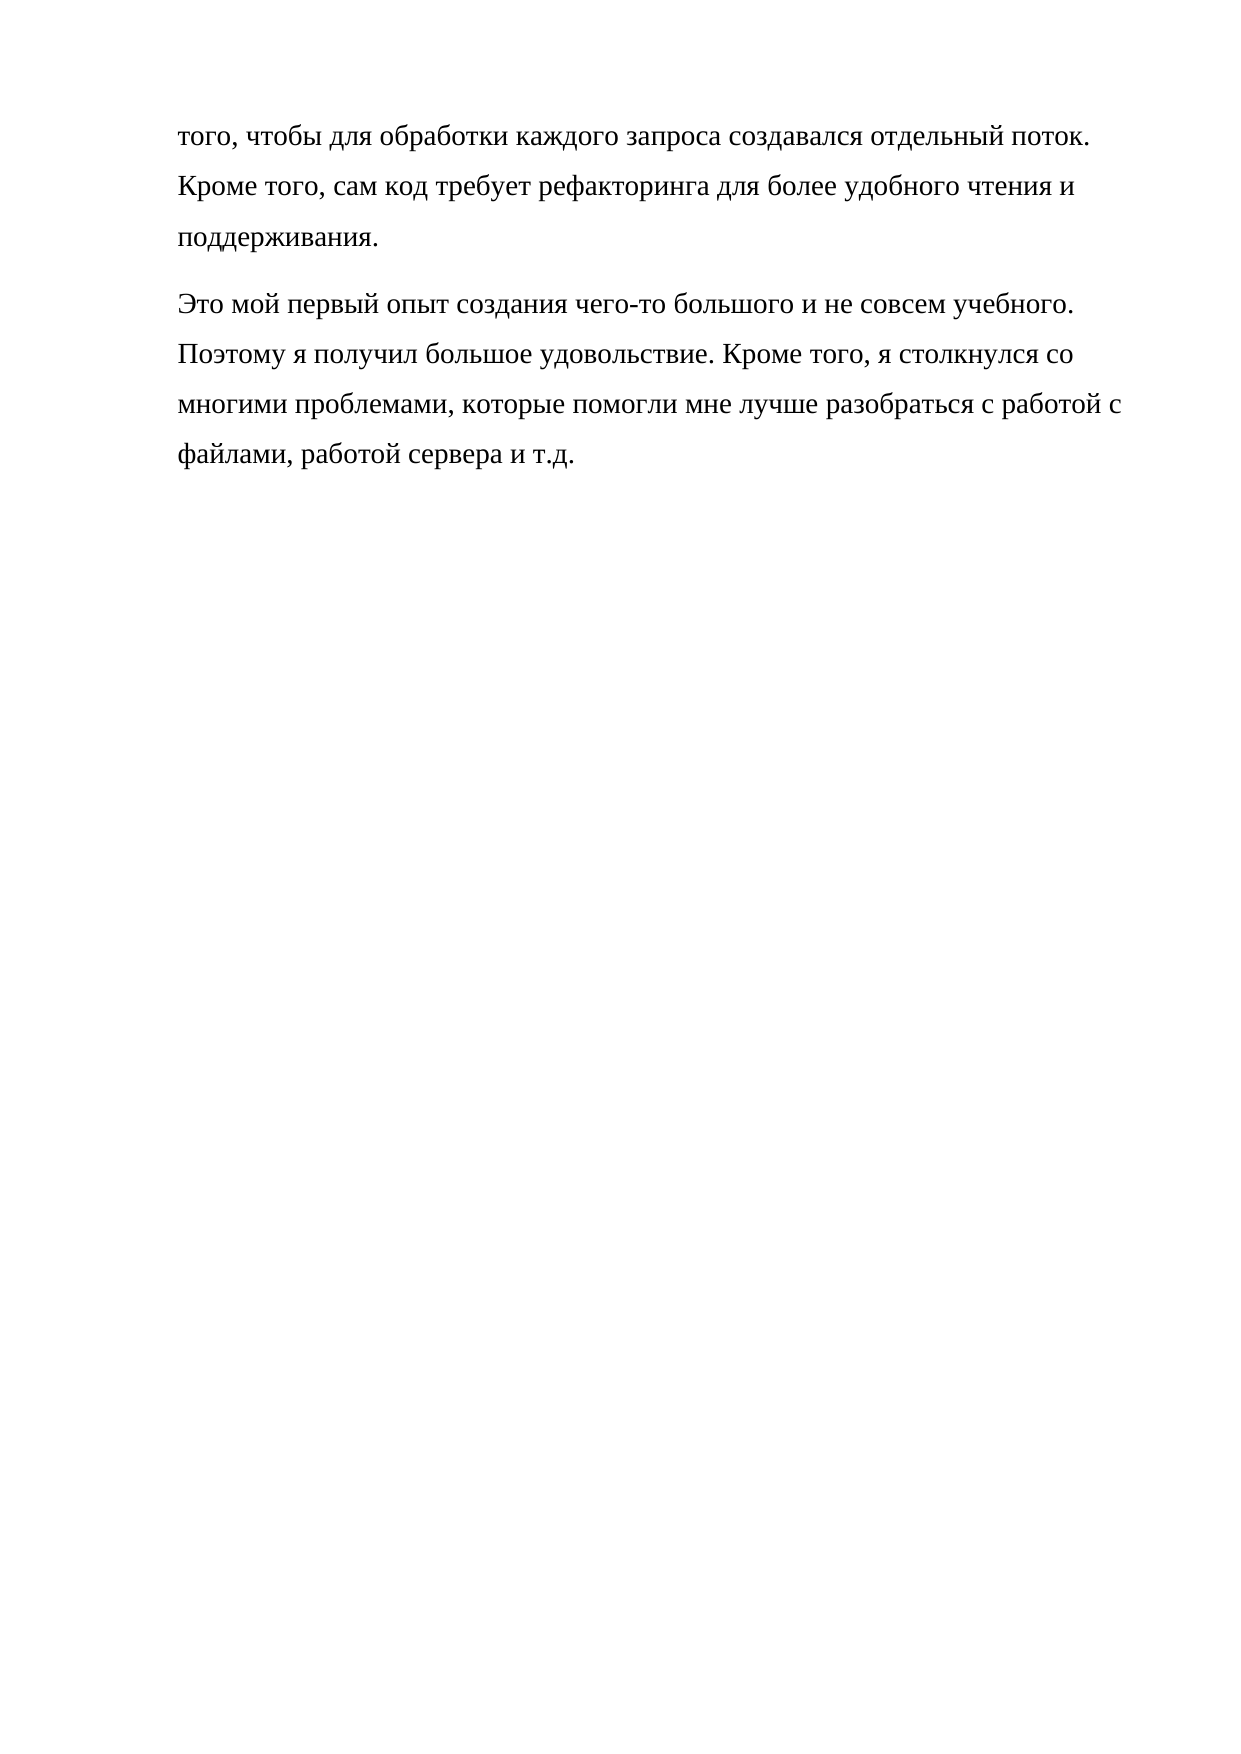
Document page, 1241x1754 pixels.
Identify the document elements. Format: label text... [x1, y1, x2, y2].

text того, чтобы для обработки каждого запроса создавался отдельный поток. Кроме того, сам код требует рефакторинга для более удобного чтения и поддерживания. [177, 118, 1152, 252]
text Это мой первый опыт создания чего-то большого и не совсем учебного. Поэтому я получил большое удовольствие. Кроме того, я столкнулся со многими проблемами, которые помогли мне лучше разобраться с работой с файлами, работой сервера и т.д. [177, 286, 1152, 470]
